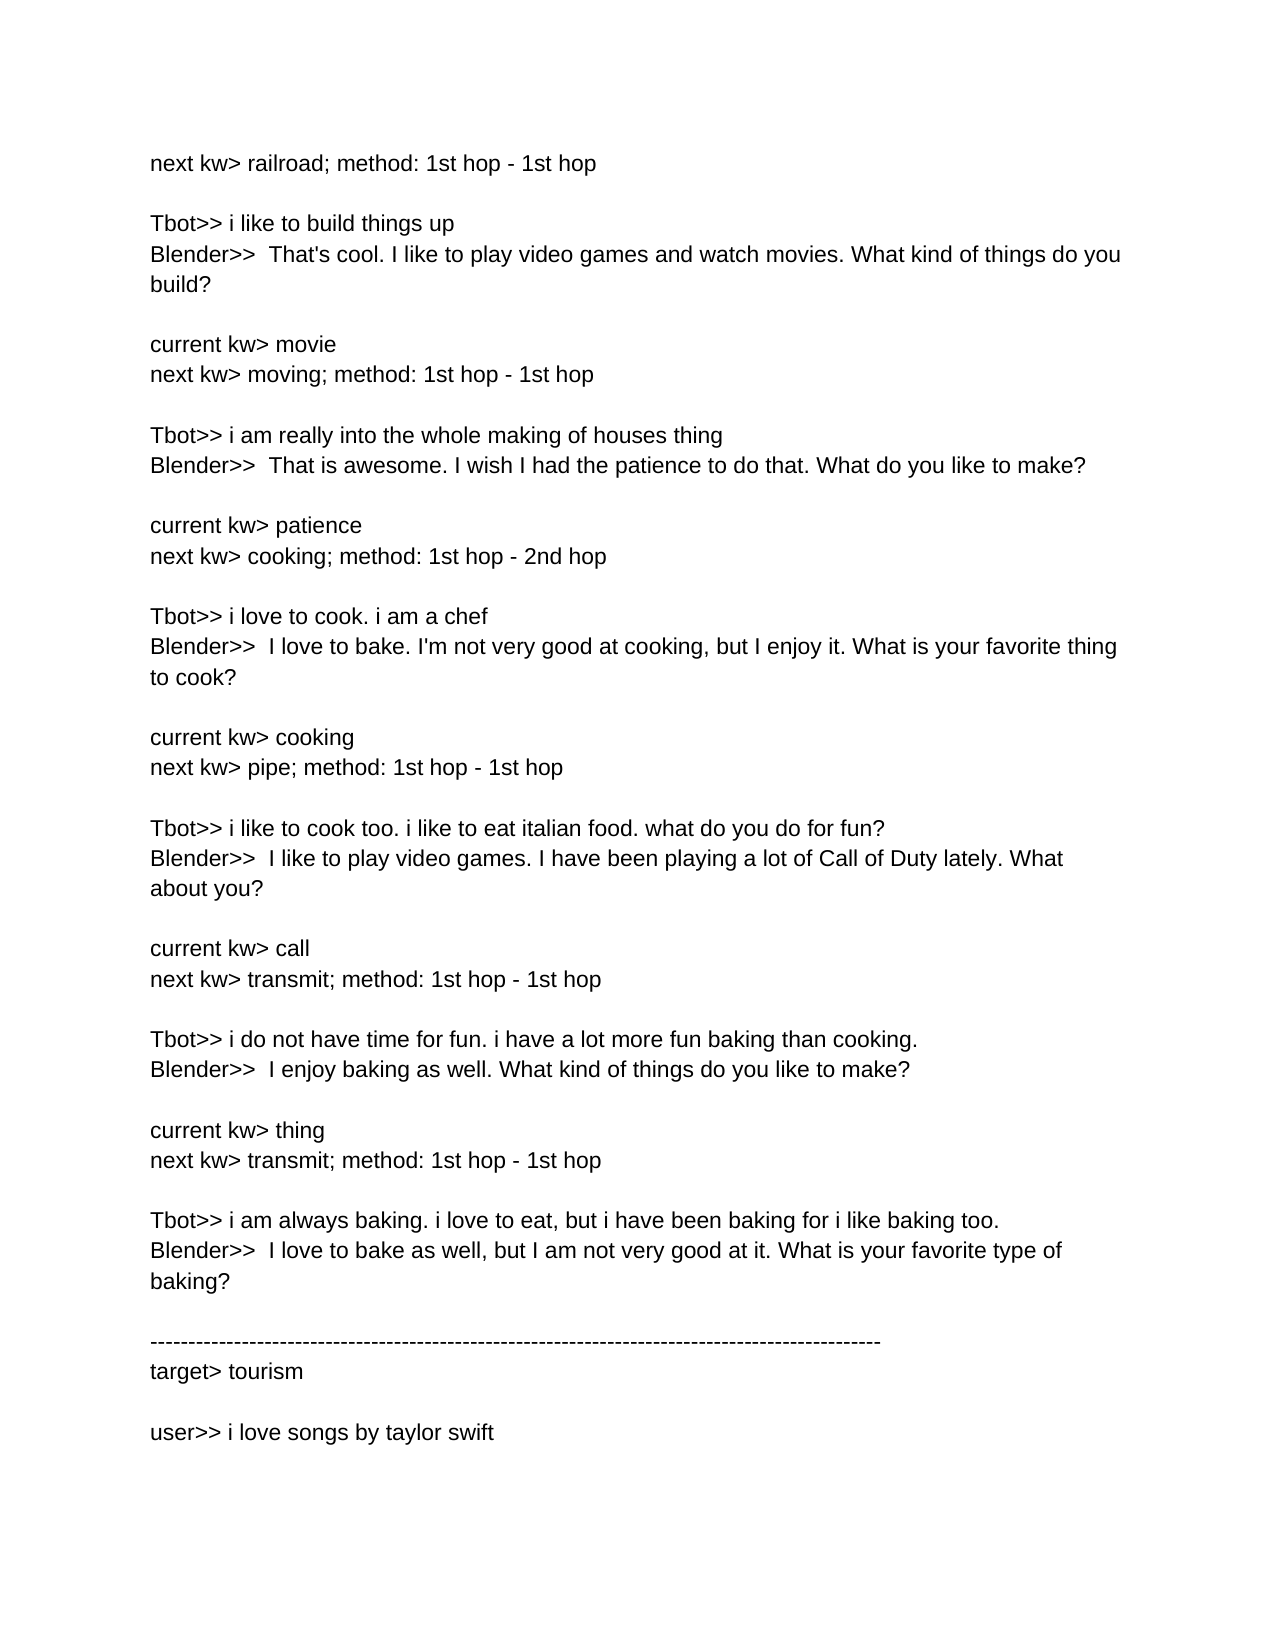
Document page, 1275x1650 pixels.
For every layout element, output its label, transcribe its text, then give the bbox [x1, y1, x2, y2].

text Blender>> I love to bake. I'm not very good at cooking, but I enjoy it. What is your favorite thing to cook? [150, 633, 1125, 690]
text current kw> thing [150, 1117, 1125, 1143]
text Tbot>> i like to build things up [150, 210, 1125, 237]
text current kw> patience [150, 512, 1125, 539]
text current kw> movie [150, 331, 1125, 358]
text user>> i love songs by taylor swift [150, 1419, 1125, 1445]
text next kw> moving; method: 1st hop - 1st hop [150, 361, 1125, 388]
text current kw> cooking [150, 724, 1125, 750]
text Tbot>> i like to cook too. i like to eat italian food. what do you do for fun? [150, 814, 1125, 841]
text target> tourism [150, 1358, 1125, 1385]
text ------------------------------------------------------------------------------------------------ [150, 1328, 1125, 1354]
text next kw> cooking; method: 1st hop - 2nd hop [150, 543, 1125, 569]
text Tbot>> i do not have time for fun. i have a lot more fun baking than cooking. [150, 1026, 1125, 1052]
text Blender>> I like to play video games. I have been playing a lot of Call of Duty lately. What about you? [150, 845, 1125, 901]
text Tbot>> i love to cook. i am a chef [150, 603, 1125, 629]
text Tbot>> i am really into the whole making of houses thing [150, 422, 1125, 448]
text Blender>> I enjoy baking as well. What kind of things do you like to make? [150, 1056, 1125, 1083]
text current kw> call [150, 935, 1125, 962]
text Tbot>> i am always baking. i love to eat, but i have been baking for i like baking too. [150, 1207, 1125, 1234]
text next kw> transmit; method: 1st hop - 1st hop [150, 1147, 1125, 1173]
text Blender>> That is awesome. I wish I had the patience to do that. What do you like to make? [150, 452, 1125, 478]
text next kw> pipe; method: 1st hop - 1st hop [150, 754, 1125, 781]
text Blender>> That's cool. I like to play video games and watch movies. What kind of things do you build? [150, 241, 1125, 297]
text next kw> transmit; method: 1st hop - 1st hop [150, 966, 1125, 992]
text next kw> railroad; method: 1st hop - 1st hop [150, 150, 1125, 176]
text Blender>> I love to bake as well, but I am not very good at it. What is your favorite type of baking? [150, 1237, 1125, 1294]
